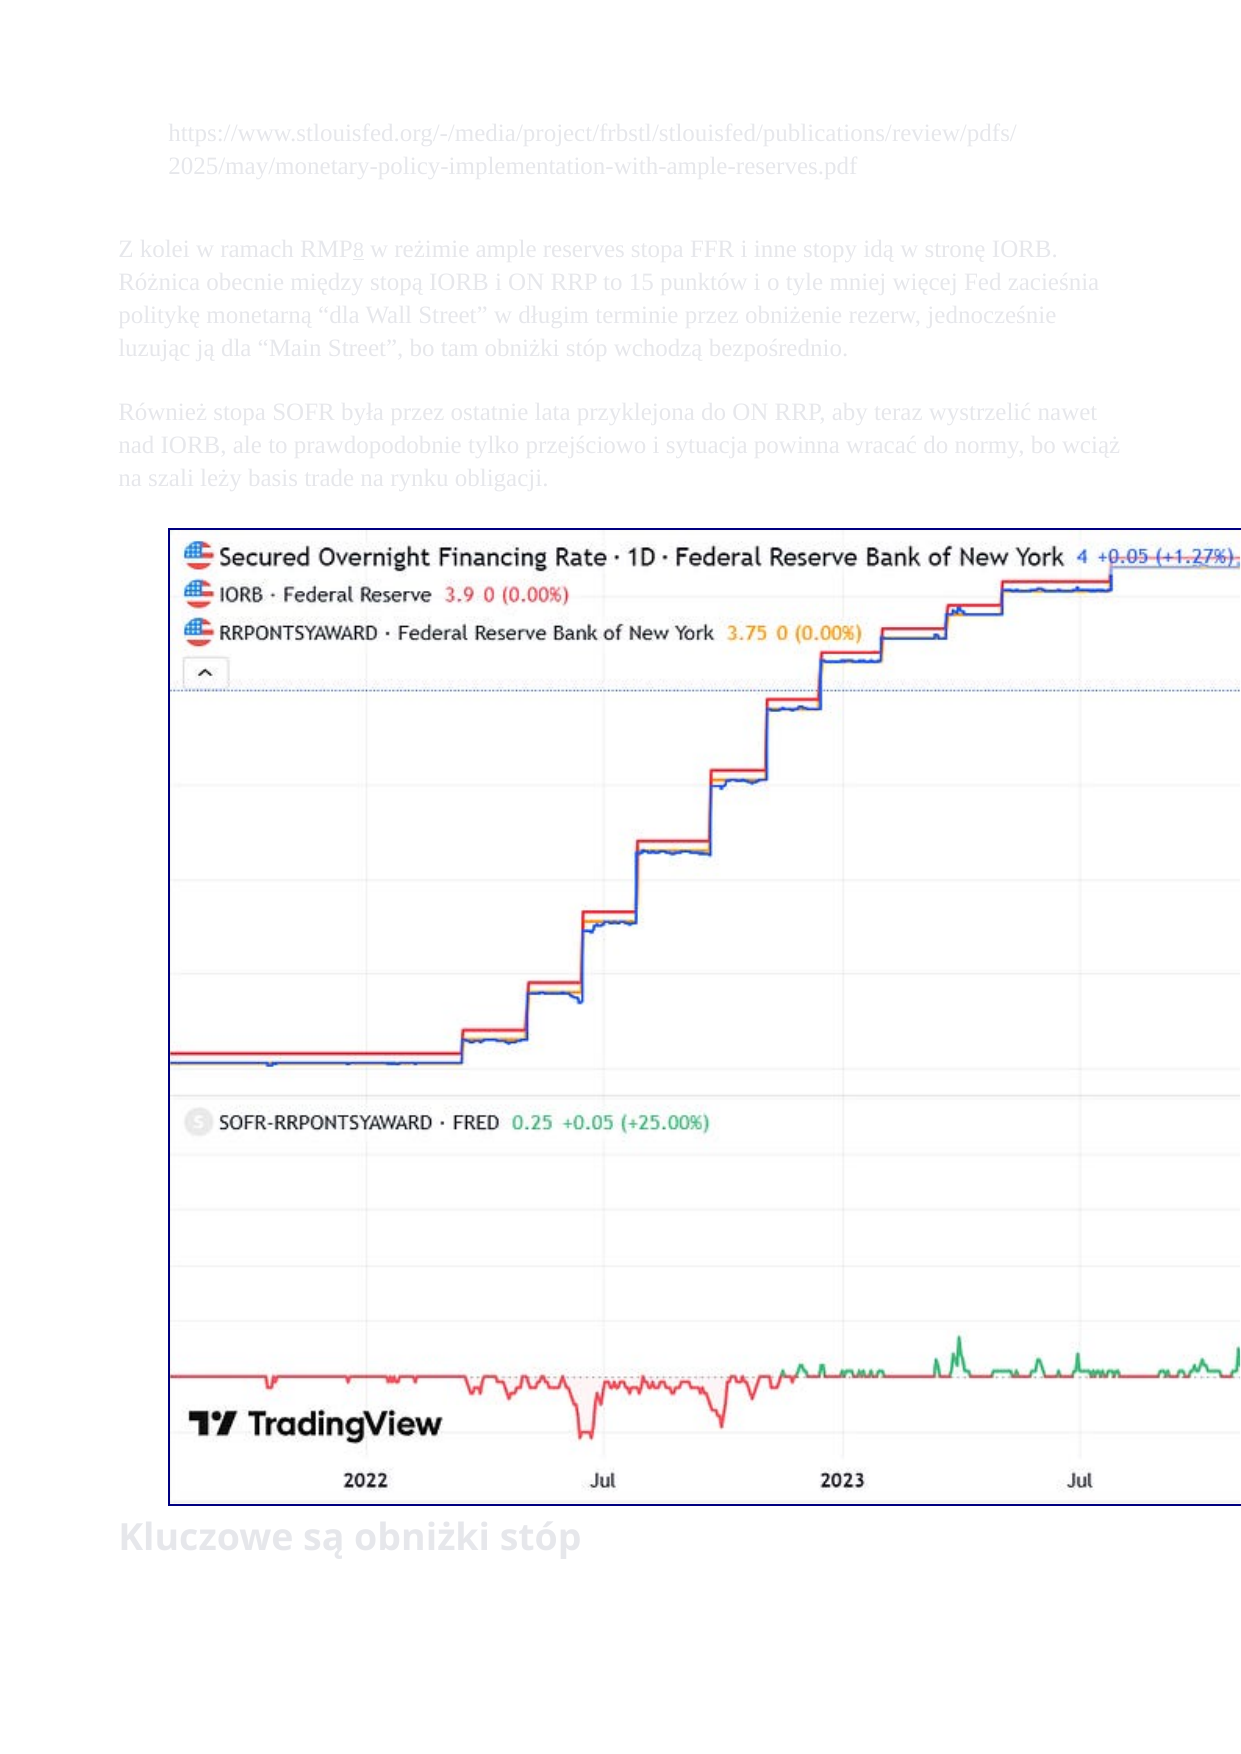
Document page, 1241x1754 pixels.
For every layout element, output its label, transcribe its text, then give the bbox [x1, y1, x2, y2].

subtitle Kluczowe są obniżki stóp [118, 1510, 1122, 1561]
text Również stopa SOFR była przez ostatnie lata przyklejona do ON RRP, aby teraz wystrzelić nawet nad IORB, ale to prawdopodobnie tylko przejściowo i sytuacja powinna wracać do normy, bo wciąż na szali leży basis trade na rynku obligacji. [118, 397, 1122, 492]
text Z kolei w ramach RMP8 w reżimie ample reserves stopa FFR i inne stopy idą w stronę IORB. Różnica obecnie między stopą IORB i ON RRP to 15 punktów i o tyle mniej więcej Fed zacieśnia politykę monetarną “dla Wall Street” w długim terminie przez obniżenie rezerw, jednocześnie luzując ją dla “Main Street”, bo tam obniżki stóp wchodzą bezpośrednio. [118, 234, 1122, 362]
text https://www.stlouisfed.org/-/media/project/frbstl/stlouisfed/publications/review/pdfs/2025/may/monetary-policy-implementation-with-ample-reserves.pdf [168, 118, 1072, 180]
picture [170, 530, 1241, 1504]
